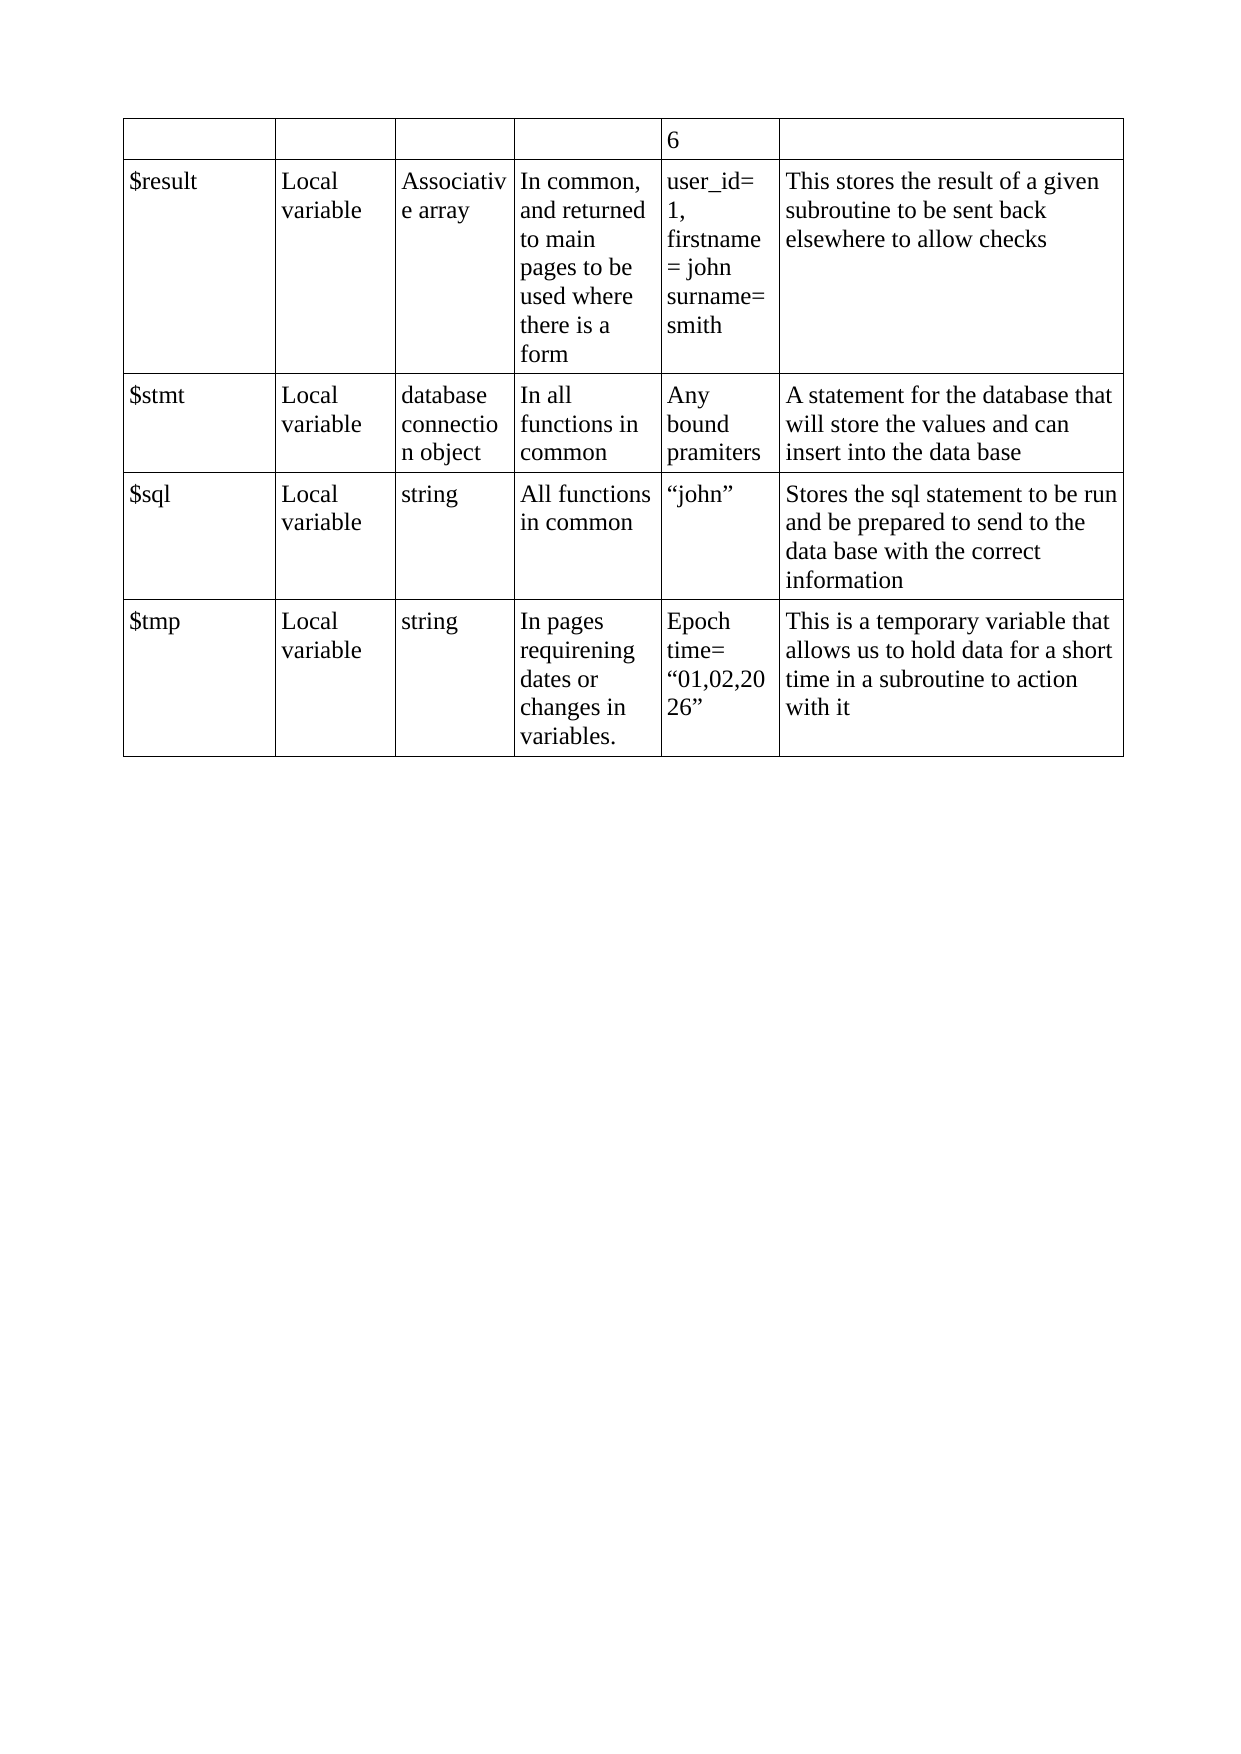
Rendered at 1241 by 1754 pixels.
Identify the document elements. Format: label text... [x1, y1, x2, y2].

table_cell In pages requirening dates or changes in variables. [515, 600, 661, 756]
table_cell [276, 119, 395, 159]
table_cell Local variable [276, 600, 395, 756]
table_cell Stores the sql statement to be run and be prepared to send to the data base with the correct information [780, 473, 1123, 599]
table_cell Any bound pramiters [662, 374, 779, 472]
table_cell “john” [662, 473, 779, 599]
table_cell [515, 119, 661, 159]
table_cell In common, and returned to main pages to be used where there is a form [515, 160, 661, 373]
table_cell This is a temporary variable that allows us to hold data for a short time in a subroutine to action with it [780, 600, 1123, 756]
table_cell $tmp [124, 600, 275, 756]
table_cell A statement for the database that will store the values and can insert into the data base [780, 374, 1123, 472]
table_cell 6 [662, 119, 779, 159]
table_cell In all functions in common [515, 374, 661, 472]
table_cell This stores the result of a given subroutine to be sent back elsewhere to allow checks [780, 160, 1123, 373]
table_cell Local variable [276, 473, 395, 599]
table_cell Local variable [276, 374, 395, 472]
table_cell $sql [124, 473, 275, 599]
table_cell [396, 119, 514, 159]
table_cell string [396, 473, 514, 599]
table_cell $stmt [124, 374, 275, 472]
table_cell Associative array [396, 160, 514, 373]
table_cell $result [124, 160, 275, 373]
table_cell [124, 119, 275, 159]
table_cell database connection object [396, 374, 514, 472]
table_cell Local variable [276, 160, 395, 373]
table_cell Epoch time= “01,02,2026” [662, 600, 779, 756]
table_cell string [396, 600, 514, 756]
table_cell [780, 119, 1123, 159]
table_cell All functions in common [515, 473, 661, 599]
table_cell user_id= 1, firstname= john surname= smith [662, 160, 779, 373]
